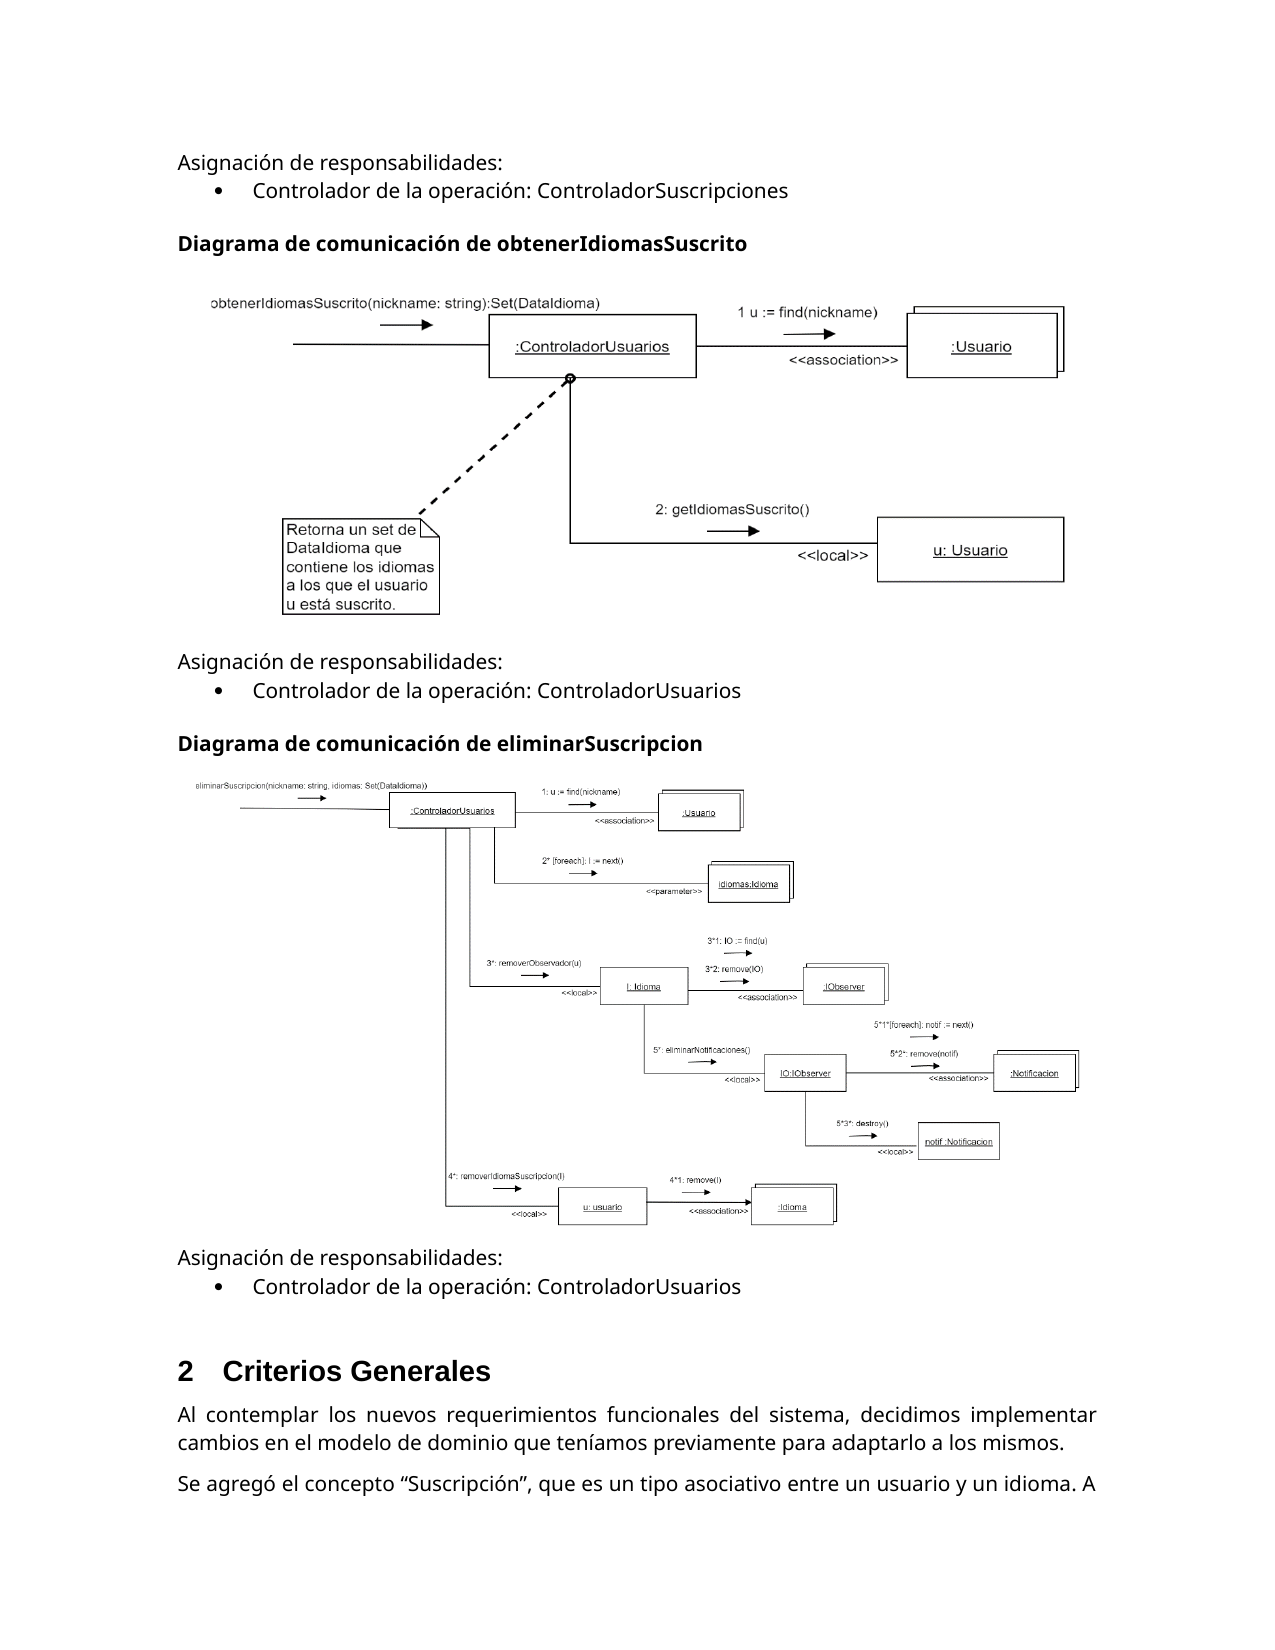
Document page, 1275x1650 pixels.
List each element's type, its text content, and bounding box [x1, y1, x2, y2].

text Asignación de responsabilidades: [177, 648, 1098, 676]
subtitle Diagrama de comunicación de eliminarSuscripcion [177, 729, 1098, 758]
list Criterios Generales [177, 1354, 1098, 1387]
list Controlador de la operación: ControladorUsuarios [215, 676, 1098, 704]
subtitle Diagrama de comunicación de obtenerIdiomasSuscrito [177, 229, 1098, 258]
text Se agregó el concepto “Suscripción”, que es un tipo asociativo entre un usuario y un idioma. A [177, 1469, 1098, 1498]
list Controlador de la operación: ControladorSuscripciones [215, 176, 1098, 204]
text Asignación de responsabilidades: [177, 148, 1098, 176]
text Asignación de responsabilidades: [177, 1244, 1098, 1272]
text Al contemplar los nuevos requerimientos funcionales del sistema, decidimos implementar cambios en el modelo de dominio que teníamos previamente para adaptarlo a los mismos. [177, 1400, 1098, 1457]
list Controlador de la operación: ControladorUsuarios [215, 1272, 1098, 1300]
